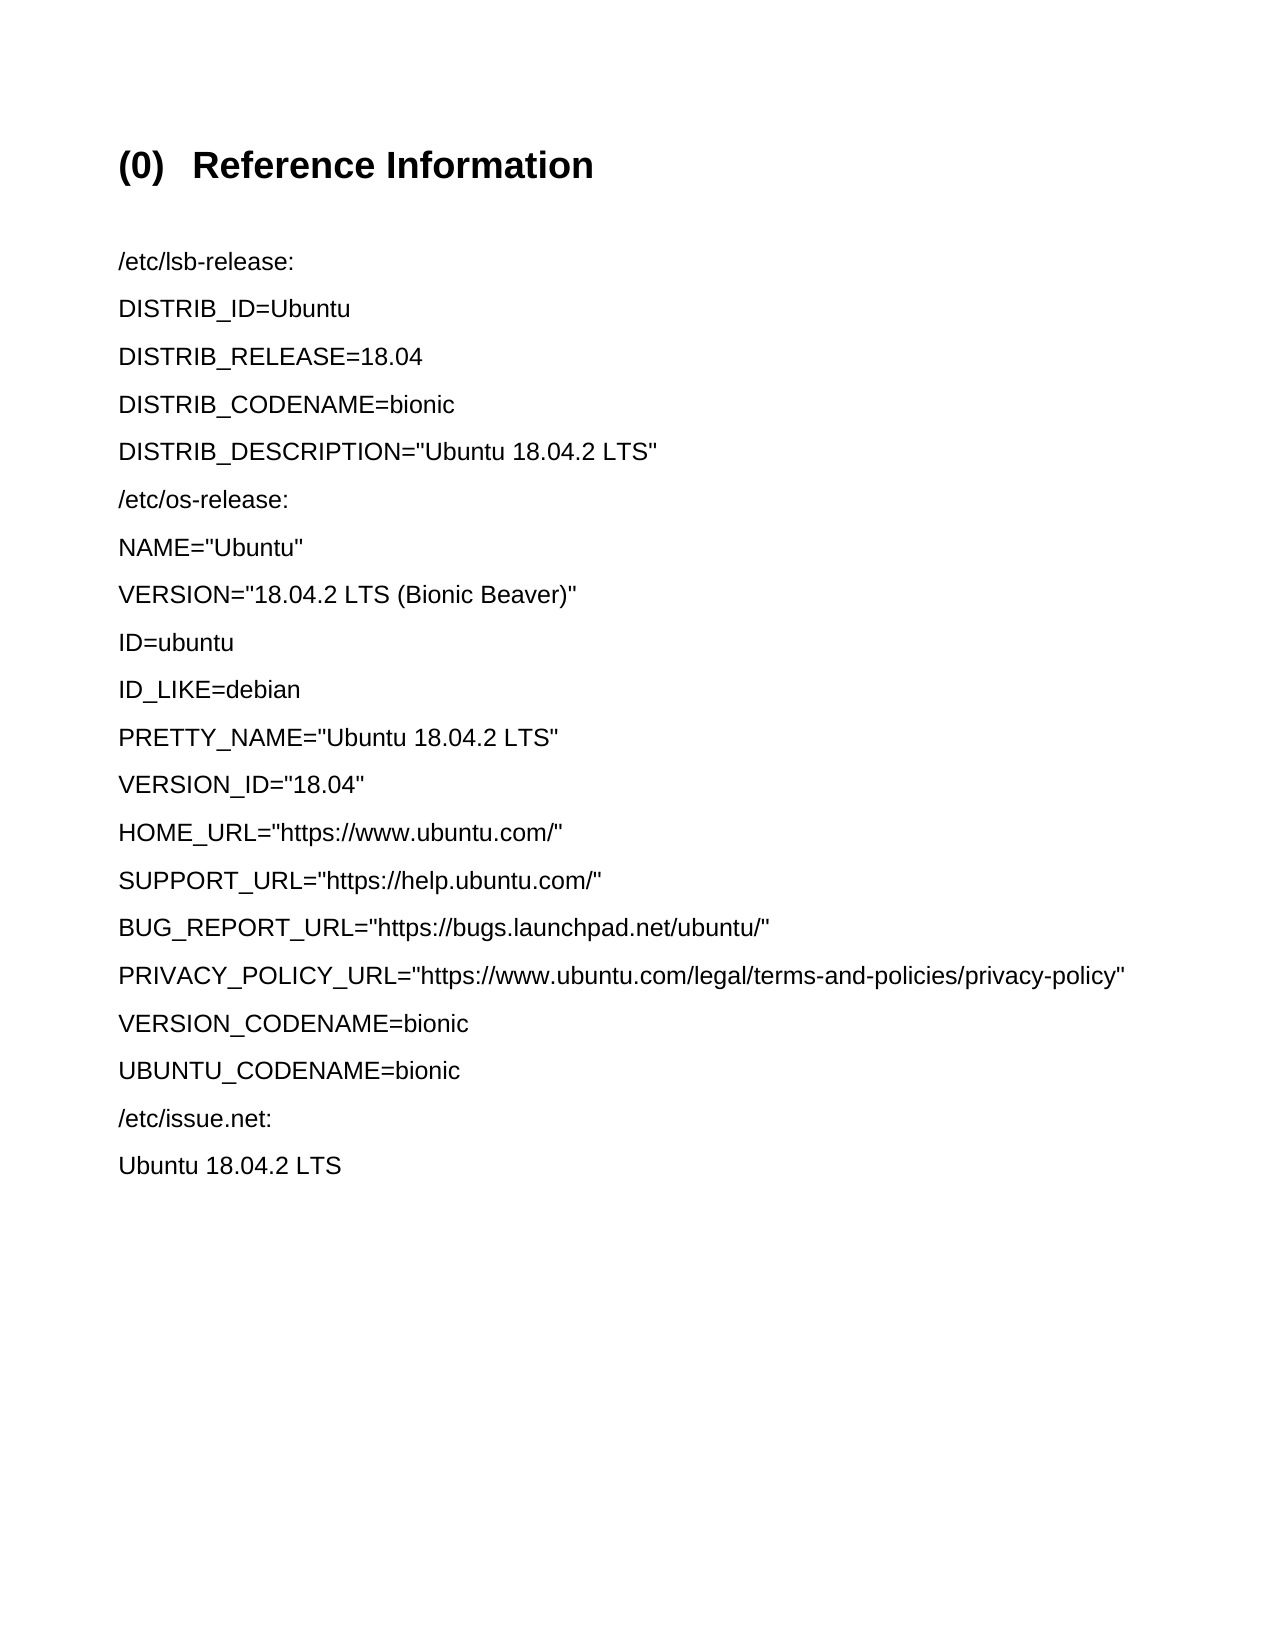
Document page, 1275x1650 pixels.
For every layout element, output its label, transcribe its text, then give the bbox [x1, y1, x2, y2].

text /etc/lsb-release: [118, 247, 1157, 276]
text /etc/issue.net: [118, 1104, 1157, 1132]
text HOME_URL="https://www.ubuntu.com/" [118, 818, 1157, 847]
text DISTRIB_CODENAME=bionic [118, 390, 1157, 418]
text SUPPORT_URL="https://help.ubuntu.com/" [118, 866, 1157, 894]
text PRETTY_NAME="Ubuntu 18.04.2 LTS" [118, 723, 1157, 752]
text ID_LIKE=debian [118, 675, 1157, 704]
text ID=ubuntu [118, 628, 1157, 656]
subtitle Reference Information [118, 143, 1157, 187]
text VERSION="18.04.2 LTS (Bionic Beaver)" [118, 580, 1157, 609]
text UBUNTU_CODENAME=bionic [118, 1056, 1157, 1085]
text PRIVACY_POLICY_URL="https://www.ubuntu.com/legal/terms-and-policies/privacy-policy" [118, 961, 1157, 990]
text Ubuntu 18.04.2 LTS [118, 1151, 1157, 1180]
text DISTRIB_ID=Ubuntu [118, 294, 1157, 323]
text DISTRIB_DESCRIPTION="Ubuntu 18.04.2 LTS" [118, 437, 1157, 466]
text /etc/os-release: [118, 485, 1157, 514]
text DISTRIB_RELEASE=18.04 [118, 342, 1157, 371]
text BUG_REPORT_URL="https://bugs.launchpad.net/ubuntu/" [118, 913, 1157, 942]
text VERSION_ID="18.04" [118, 771, 1157, 799]
text VERSION_CODENAME=bionic [118, 1008, 1157, 1037]
text NAME="Ubuntu" [118, 532, 1157, 561]
